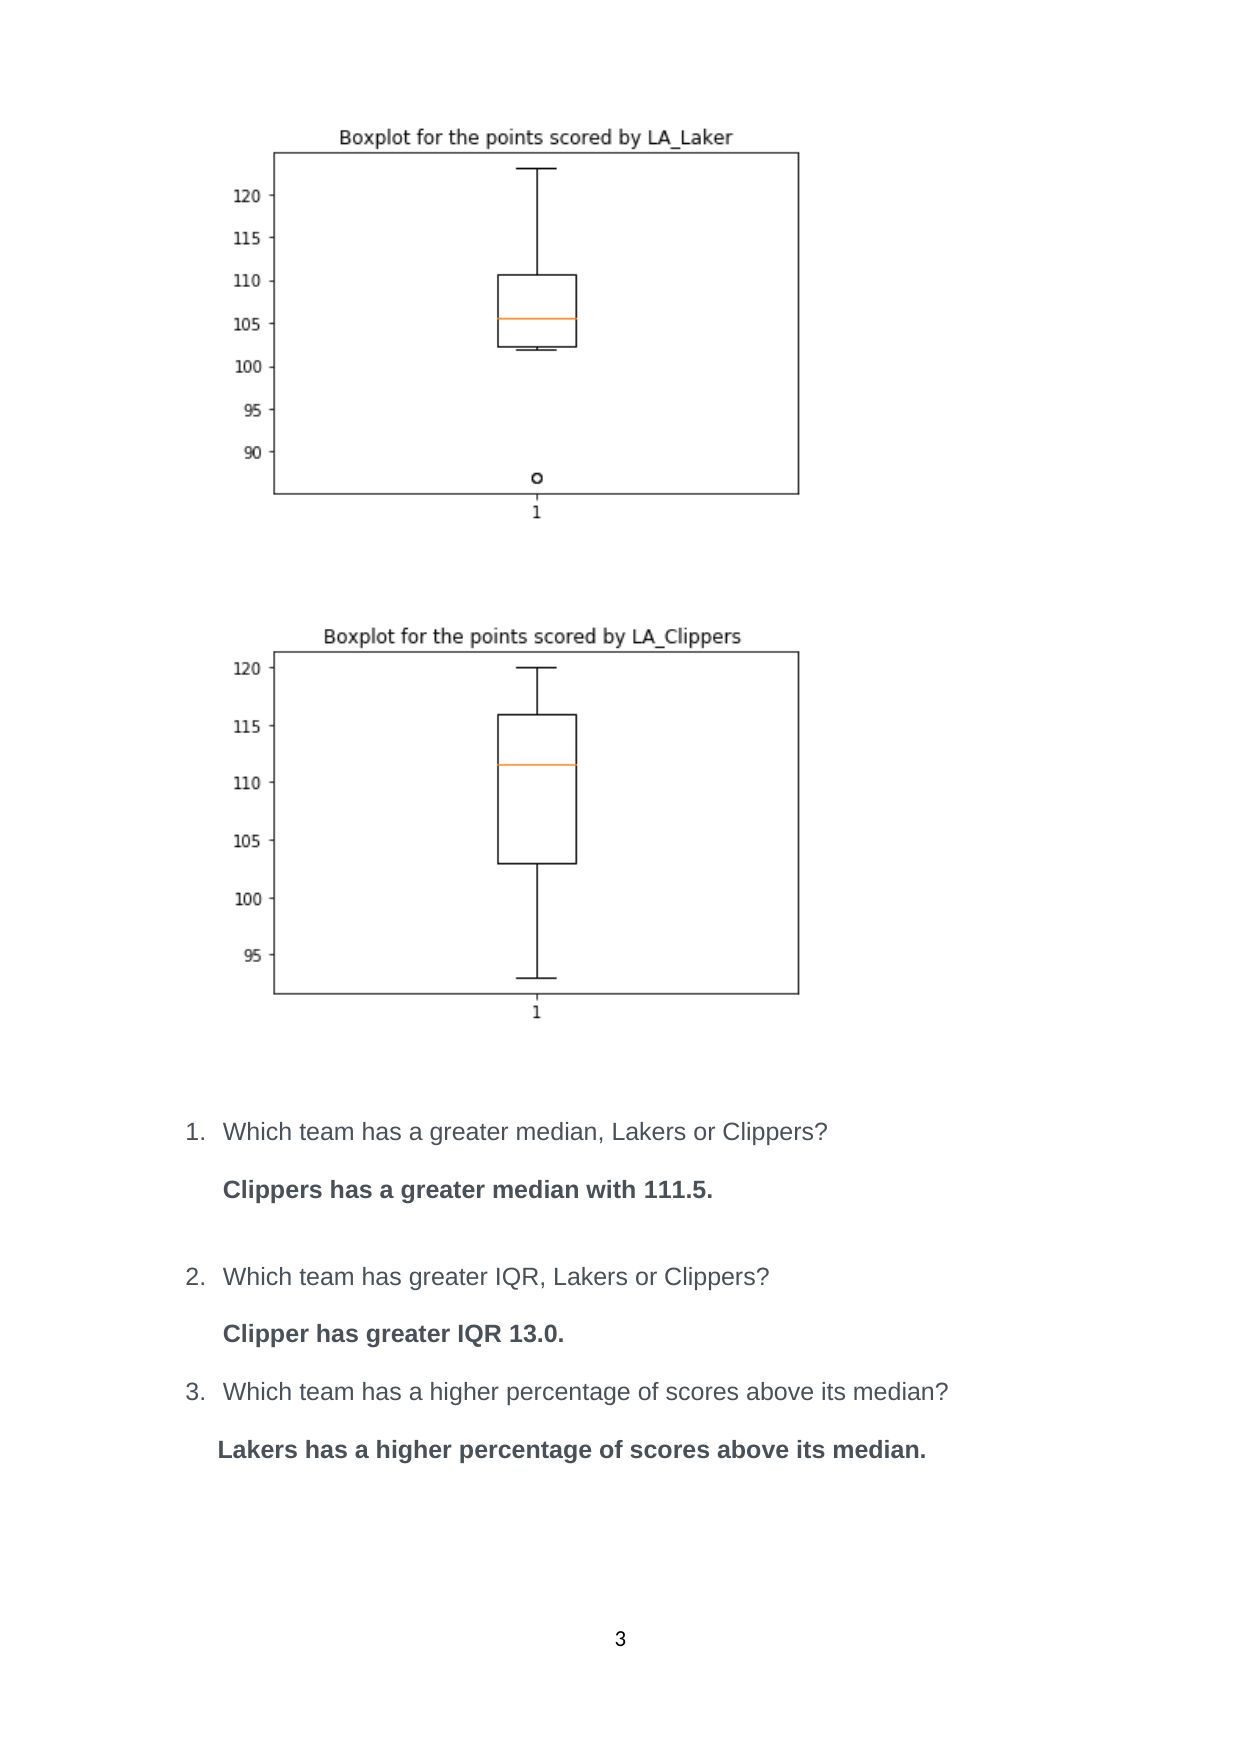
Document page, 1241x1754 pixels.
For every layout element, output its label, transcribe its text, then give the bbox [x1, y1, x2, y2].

list Which team has a greater median, Lakers or Clippers? [185, 1117, 1092, 1146]
picture [222, 617, 809, 1031]
text Lakers has a higher percentage of scores above its median. [148, 1435, 1092, 1463]
text Clipper has greater IQR 13.0. [223, 1319, 1092, 1348]
list Which team has greater IQR, Lakers or Clippers? [185, 1262, 1092, 1291]
text Clippers has a greater median with 111.5. [223, 1175, 1092, 1204]
picture [222, 118, 809, 531]
list Which team has a higher percentage of scores above its median? [185, 1377, 1092, 1406]
